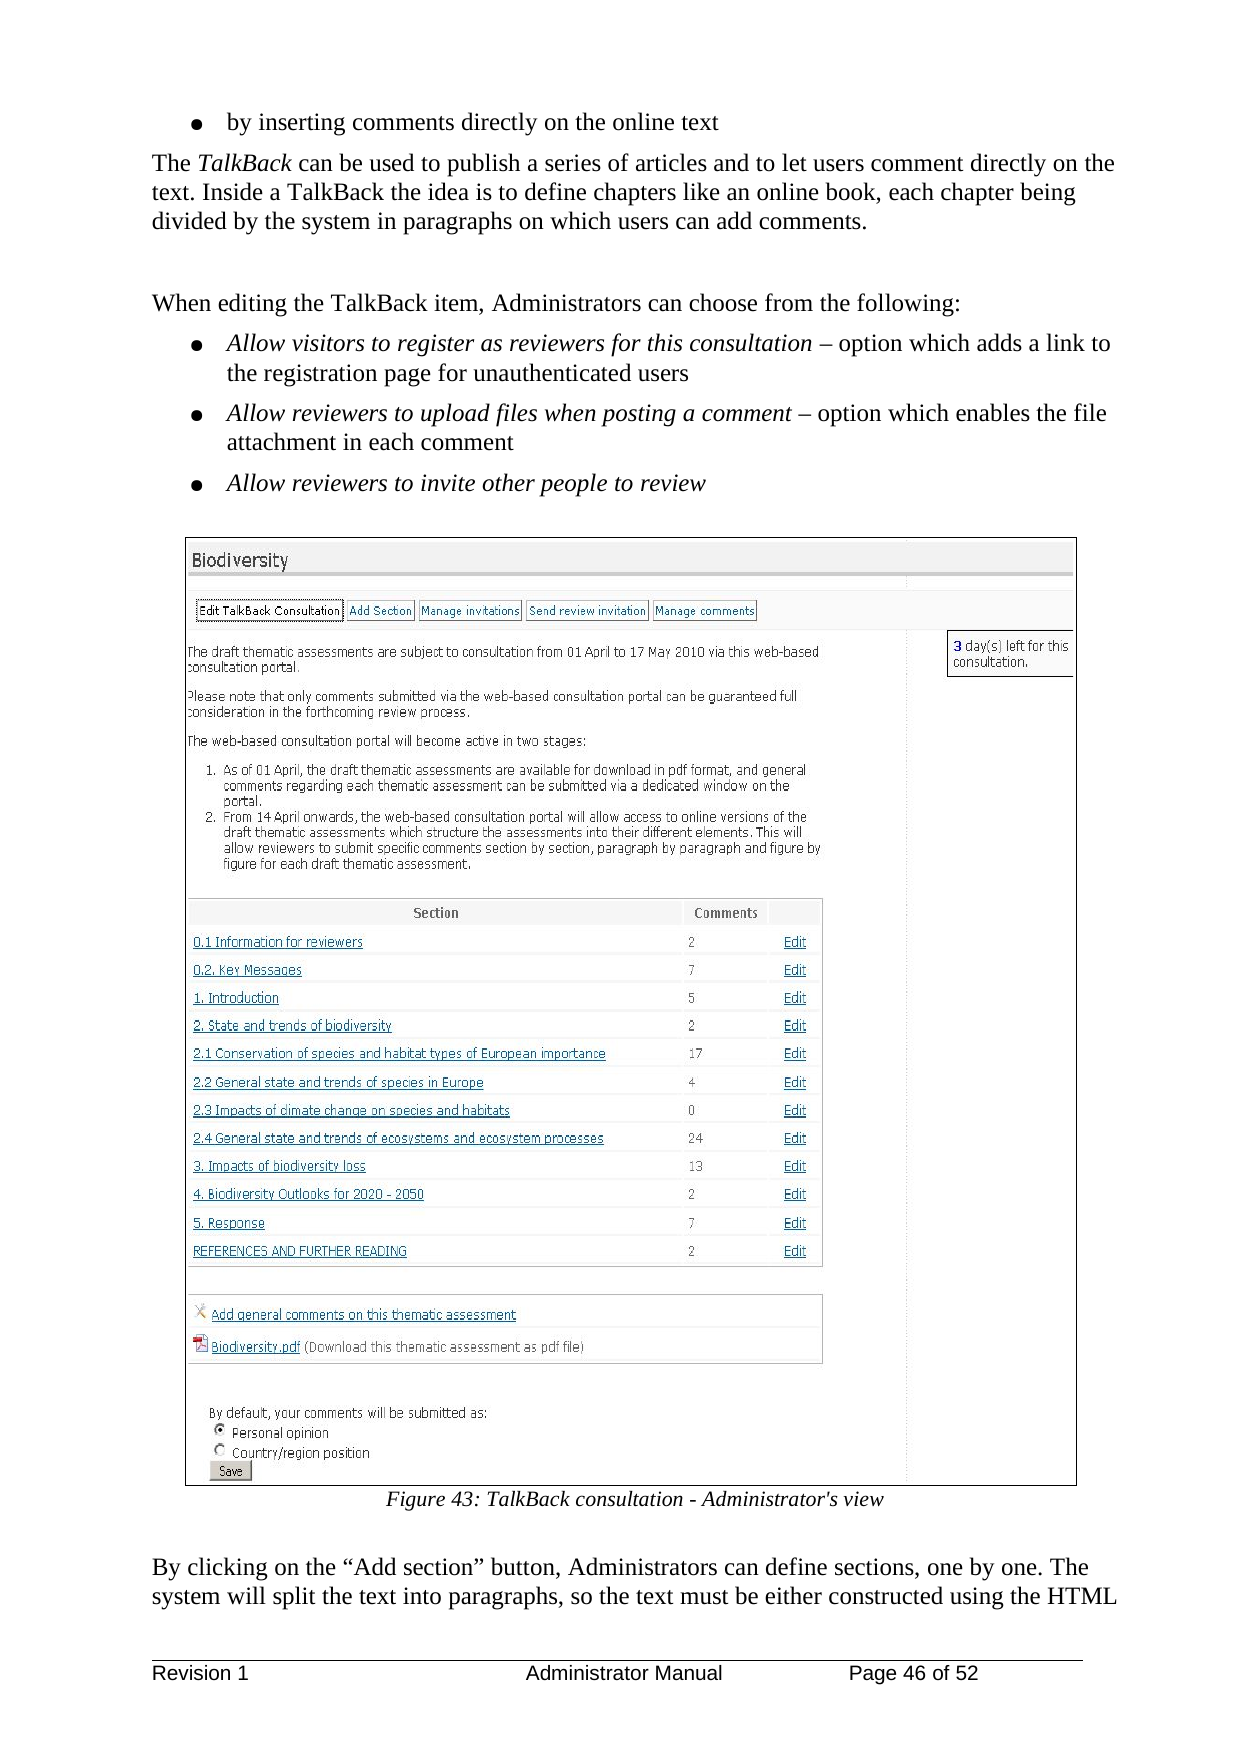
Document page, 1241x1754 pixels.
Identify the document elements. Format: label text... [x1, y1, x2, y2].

text Figure 43: TalkBack consultation - Administrator's view [176, 521, 1096, 1511]
list Allow visitors to register as reviewers for this consultation – option which adds a link to the registration page for unauthenticated users [189, 328, 1120, 386]
text The TalkBack can be used to publish a series of articles and to let users comment directly on the text. Inside a TalkBack the idea is to define chapters like an online book, each chapter being divided by the system in paragraphs on which users can add comments. [152, 148, 1120, 235]
text By clicking on the “Add section” button, Administrators can define sections, one by one. The system will split the text into paragraphs, so the text must be either constructed using the HTML [152, 1552, 1120, 1610]
list by inserting comments directly on the online text [189, 107, 1120, 136]
picture [188, 540, 1074, 1483]
text When editing the TalkBack item, Administrators can choose from the following: [152, 287, 1120, 317]
list Allow reviewers to upload files when posting a comment – option which enables the file attachment in each comment [189, 398, 1120, 456]
list Allow reviewers to invite other people to review [189, 468, 1120, 497]
